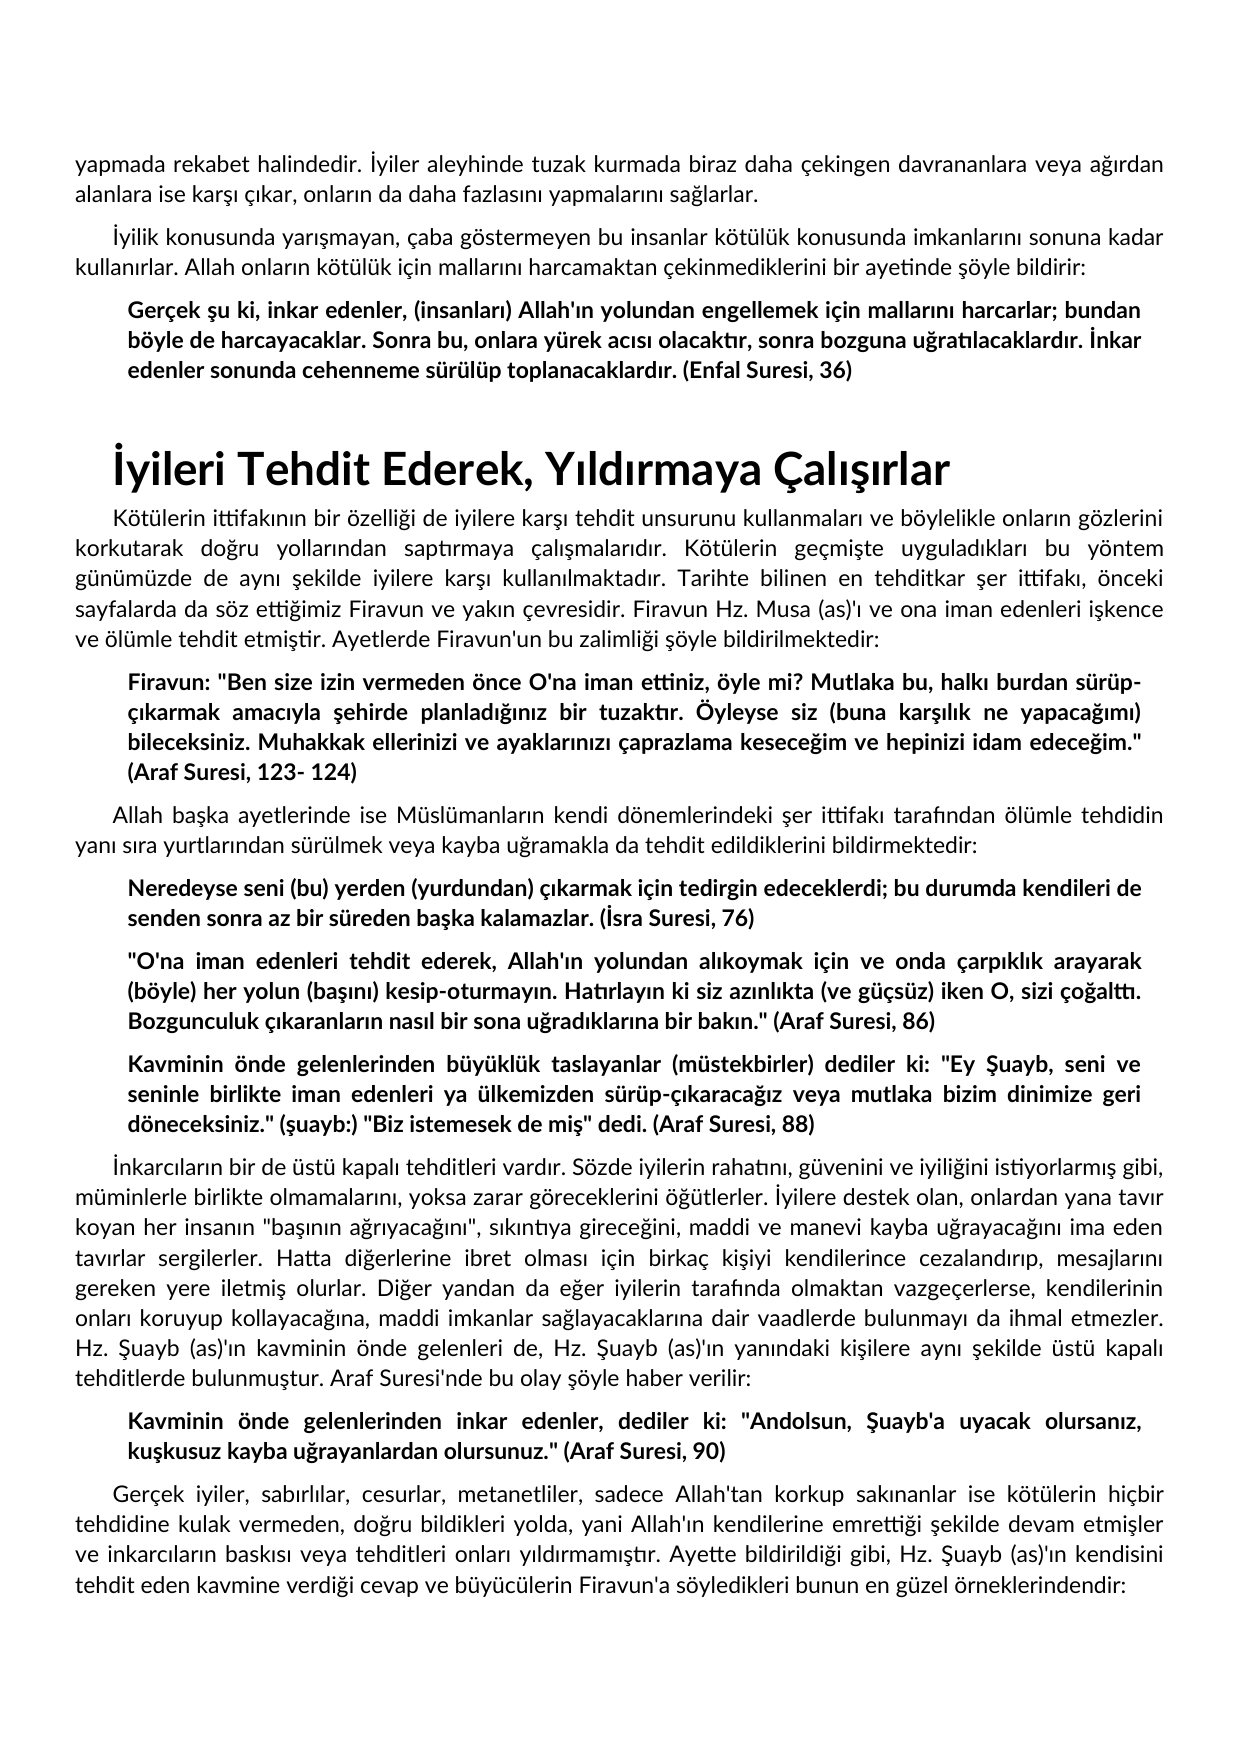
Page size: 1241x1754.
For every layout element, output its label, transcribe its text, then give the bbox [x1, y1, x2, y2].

text İnkarcıların bir de üstü kapalı tehditleri vardır. Sözde iyilerin rahatını, güvenini ve iyiliğini istiyorlarmış gibi, müminlerle birlikte olmamalarını, yoksa zarar göreceklerini öğütlerler. İyilere destek olan, onlardan yana tavır koyan her insanın "başının ağrıyacağını", sıkıntıya gireceğini, maddi ve manevi kayba uğrayacağını ima eden tavırlar sergilerler. Hatta diğerlerine ibret olması için birkaç kişiyi kendilerince cezalandırıp, mesajlarını gereken yere iletmiş olurlar. Diğer yandan da eğer iyilerin tarafında olmaktan vazgeçerlerse, kendilerinin onları koruyup kollayacağına, maddi imkanlar sağlayacaklarına dair vaadlerde bulunmayı da ihmal etmezler. Hz. Şuayb (as)'ın kavminin önde gelenleri de, Hz. Şuayb (as)'ın yanındaki kişilere aynı şekilde üstü kapalı tehditlerde bulunmuştur. Araf Suresi'nde bu olay şöyle haber verilir: [75, 1153, 1165, 1392]
text Firavun: "Ben size izin vermeden önce O'na iman ettiniz, öyle mi? Mutlaka bu, halkı burdan sürüp-çıkarmak amacıyla şehirde planladığınız bir tuzaktır. Öyleyse siz (buna karşılık ne yapacağımı) bileceksiniz. Muhakkak ellerinizi ve ayaklarınızı çaprazlama keseceğim ve hepinizi idam edeceğim." (Araf Suresi, 123- 124) [127, 667, 1143, 785]
text Kavminin önde gelenlerinden inkar edenler, dediler ki: "Andolsun, Şuayb'a uyacak olursanız, kuşkusuz kayba uğrayanlardan olursunuz." (Araf Suresi, 90) [127, 1407, 1143, 1464]
text İyilik konusunda yarışmayan, çaba göstermeyen bu insanlar kötülük konusunda imkanlarını sonuna kadar kullanırlar. Allah onların kötülük için mallarını harcamaktan çekinmediklerini bir ayetinde şöyle bildirir: [75, 223, 1165, 281]
text Gerçek şu ki, inkar edenler, (insanları) Allah'ın yolundan engellemek için mallarını harcarlar; bundan böyle de harcayacaklar. Sonra bu, onlara yürek acısı olacaktır, sonra bozguna uğratılacaklardır. İnkar edenler sonunda cehenneme sürülüp toplanacaklardır. (Enfal Suresi, 36) [127, 296, 1143, 384]
text Kavminin önde gelenlerinden büyüklük taslayanlar (müstekbirler) dediler ki: "Ey Şuayb, seni ve seninle birlikte iman edenleri ya ülkemizden sürüp-çıkaracağız veya mutlaka bizim dinimize geri döneceksiniz." (şuayb:) "Biz istemesek de miş" dedi. (Araf Suresi, 88) [127, 1049, 1143, 1137]
text yapmada rekabet halindedir. İyiler aleyhinde tuzak kurmada biraz daha çekingen davrananlara veya ağırdan alanlara ise karşı çıkar, onların da daha fazlasını yapmalarını sağlarlar. [75, 150, 1165, 208]
text Allah başka ayetlerinde ise Müslümanların kendi dönemlerindeki şer ittifakı tarafından ölümle tehdidin yanı sıra yurtlarından sürülmek veya kayba uğramakla da tehdit edildiklerini bildirmektedir: [75, 801, 1165, 858]
text Gerçek iyiler, sabırlılar, cesurlar, metanetliler, sadece Allah'tan korkup sakınanlar ise kötülerin hiçbir tehdidine kulak vermeden, doğru bildikleri yolda, yani Allah'ın kendilerine emrettiği şekilde devam etmişler ve inkarcıların baskısı veya tehditleri onları yıldırmamıştır. Ayette bildirildiği gibi, Hz. Şuayb (as)'ın kendisini tehdit eden kavmine verdiği cevap ve büyücülerin Firavun'a söyledikleri bunun en güzel örneklerindendir: [75, 1480, 1165, 1598]
subtitle İyileri Tehdit Ederek, Yıldırmaya Çalışırlar [112, 440, 1165, 495]
text "O'na iman edenleri tehdit ederek, Allah'ın yolundan alıkoymak için ve onda çarpıklık arayarak (böyle) her yolun (başını) kesip-oturmayın. Hatırlayın ki siz azınlıkta (ve güçsüz) iken O, sizi çoğalttı. Bozgunculuk çıkaranların nasıl bir sona uğradıklarına bir bakın." (Araf Suresi, 86) [127, 946, 1143, 1034]
text Kötülerin ittifakının bir özelliği de iyilere karşı tehdit unsurunu kullanmaları ve böylelikle onların gözlerini korkutarak doğru yollarından saptırmaya çalışmalarıdır. Kötülerin geçmişte uyguladıkları bu yöntem günümüzde de aynı şekilde iyilere karşı kullanılmaktadır. Tarihte bilinen en tehditkar şer ittifakı, önceki sayfalarda da söz ettiğimiz Firavun ve yakın çevresidir. Firavun Hz. Musa (as)'ı ve ona iman edenleri işkence ve ölümle tehdit etmiştir. Ayetlerde Firavun'un bu zalimliği şöyle bildirilmektedir: [75, 504, 1165, 652]
text Neredeyse seni (bu) yerden (yurdundan) çıkarmak için tedirgin edeceklerdi; bu durumda kendileri de senden sonra az bir süreden başka kalamazlar. (İsra Suresi, 76) [127, 873, 1143, 931]
